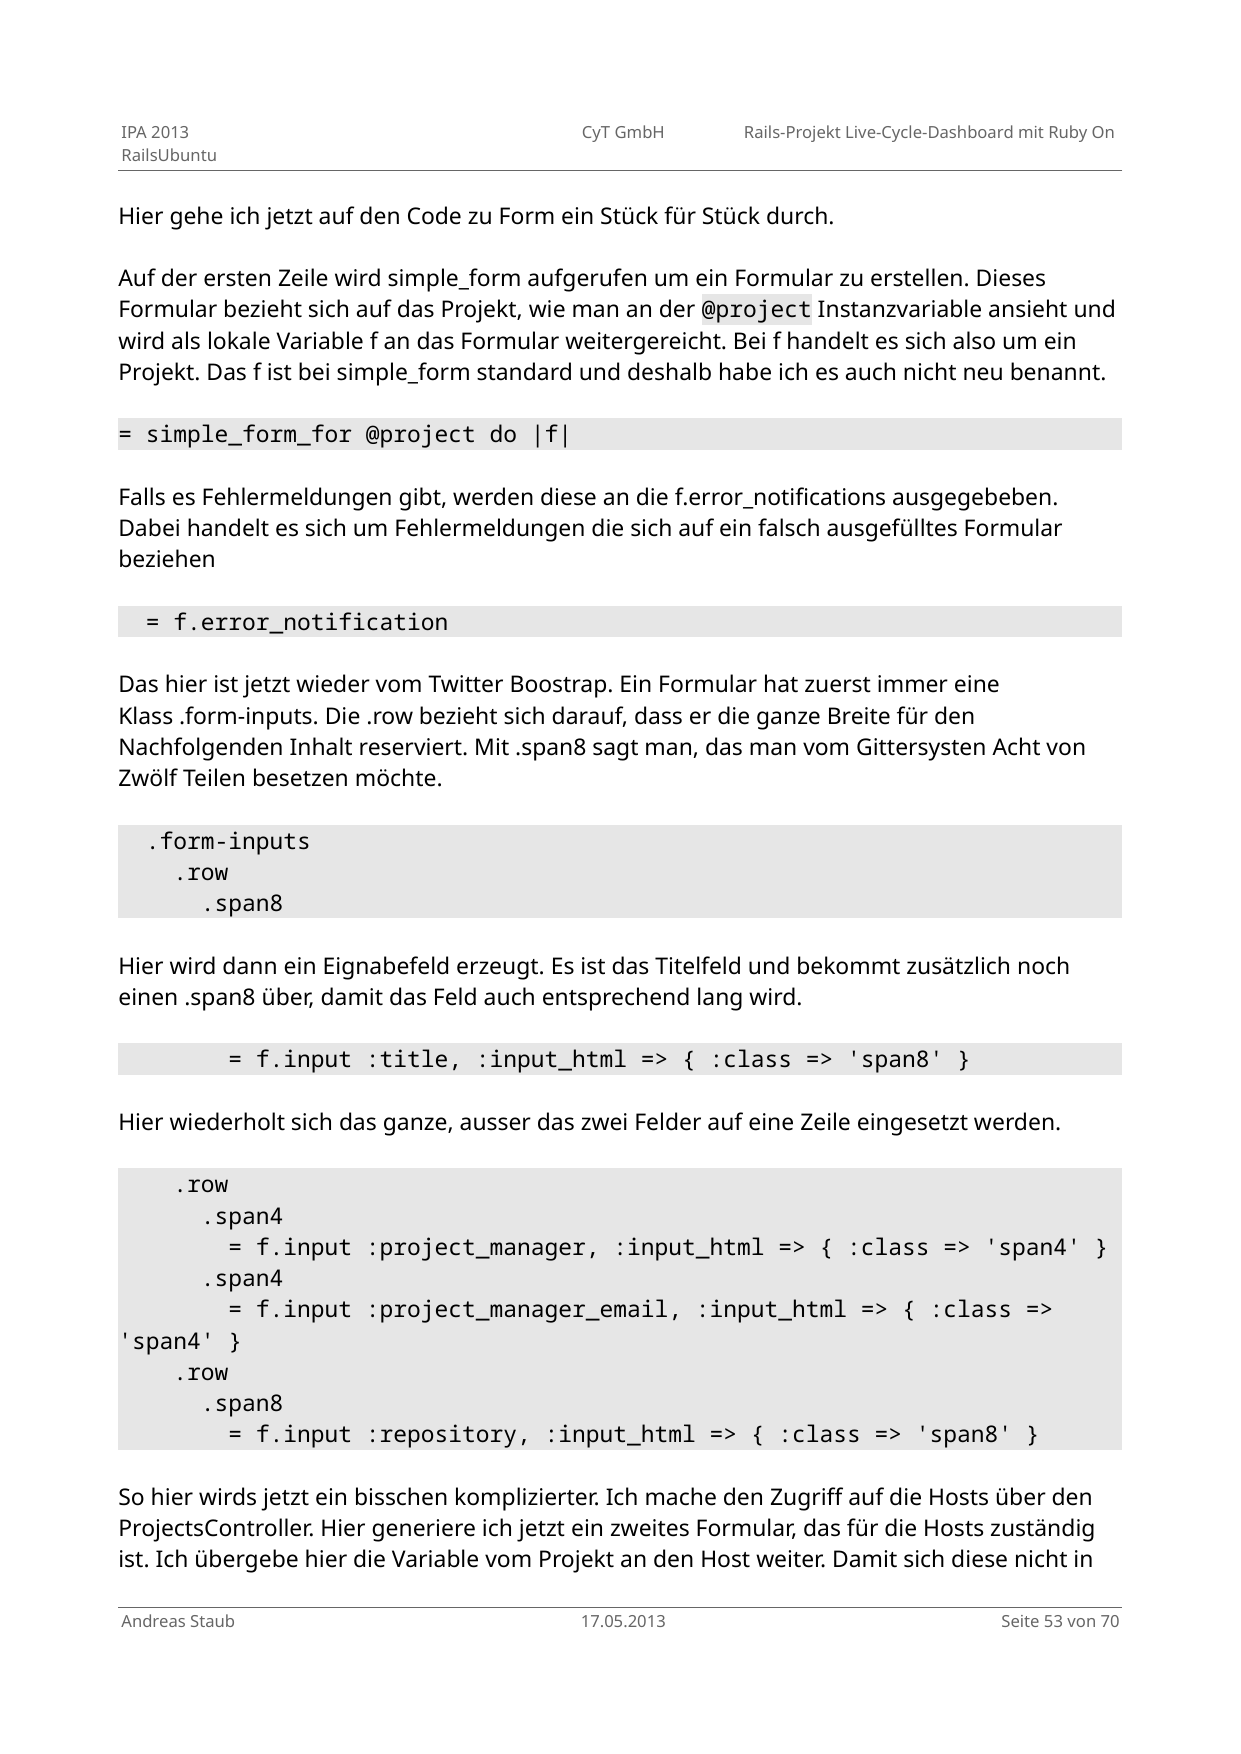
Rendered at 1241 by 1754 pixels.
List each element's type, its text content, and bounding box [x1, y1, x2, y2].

text .span4 [118, 1200, 1122, 1231]
text .row [118, 1356, 1122, 1387]
text Das hier ist jetzt wieder vom Twitter Boostrap. Ein Formular hat zuerst immer eine Klass .form-inputs. Die .row bezieht sich darauf, dass er die ganze Breite für den Nachfolgenden Inhalt reserviert. Mit .span8 sagt man, das man vom Gittersysten Acht von Zwölf Teilen besetzen möchte. [118, 668, 1122, 793]
text Hier wird dann ein Eignabefeld erzeugt. Es ist das Titelfeld und bekommt zusätzlich noch einen .span8 über, damit das Feld auch entsprechend lang wird. [118, 950, 1122, 1012]
text Hier wiederholt sich das ganze, ausser das zwei Felder auf eine Zeile eingesetzt werden. [118, 1106, 1122, 1137]
text Hier gehe ich jetzt auf den Code zu Form ein Stück für Stück durch. [118, 200, 1122, 231]
text So hier wirds jetzt ein bisschen komplizierter. Ich mache den Zugriff auf die Hosts über den ProjectsController. Hier generiere ich jetzt ein zweites Formular, das für die Hosts zuständig ist. Ich übergebe hier die Variable vom Projekt an den Host weiter. Damit sich diese nicht in [118, 1481, 1122, 1575]
text = f.input :project_manager_email, :input_html => { :class => 'span4' } [118, 1293, 1122, 1356]
text = f.input :repository, :input_html => { :class => 'span8' } [118, 1418, 1122, 1450]
text .row [118, 856, 1122, 887]
text = f.error_notification [118, 606, 1122, 637]
text .row [118, 1168, 1122, 1200]
text Falls es Fehlermeldungen gibt, werden diese an die f.error_notifications ausgegebeben. Dabei handelt es sich um Fehlermeldungen die sich auf ein falsch ausgefülltes Formular beziehen [118, 481, 1122, 575]
text = f.input :title, :input_html => { :class => 'span8' } [118, 1043, 1122, 1075]
text Auf der ersten Zeile wird simple_form aufgerufen um ein Formular zu erstellen. Dieses Formular bezieht sich auf das Projekt, wie man an der @project Instanzvariable ansieht und wird als lokale Variable f an das Formular weitergereicht. Bei f handelt es sich also um ein Projekt. Das f ist bei simple_form standard und deshalb habe ich es auch nicht neu benannt. [118, 262, 1122, 387]
text .form-inputs [118, 825, 1122, 856]
text .span4 [118, 1262, 1122, 1293]
text = f.input :project_manager, :input_html => { :class => 'span4' } [118, 1231, 1122, 1262]
text .span8 [118, 1387, 1122, 1418]
text = simple_form_for @project do |f| [118, 418, 1122, 450]
text .span8 [118, 887, 1122, 918]
